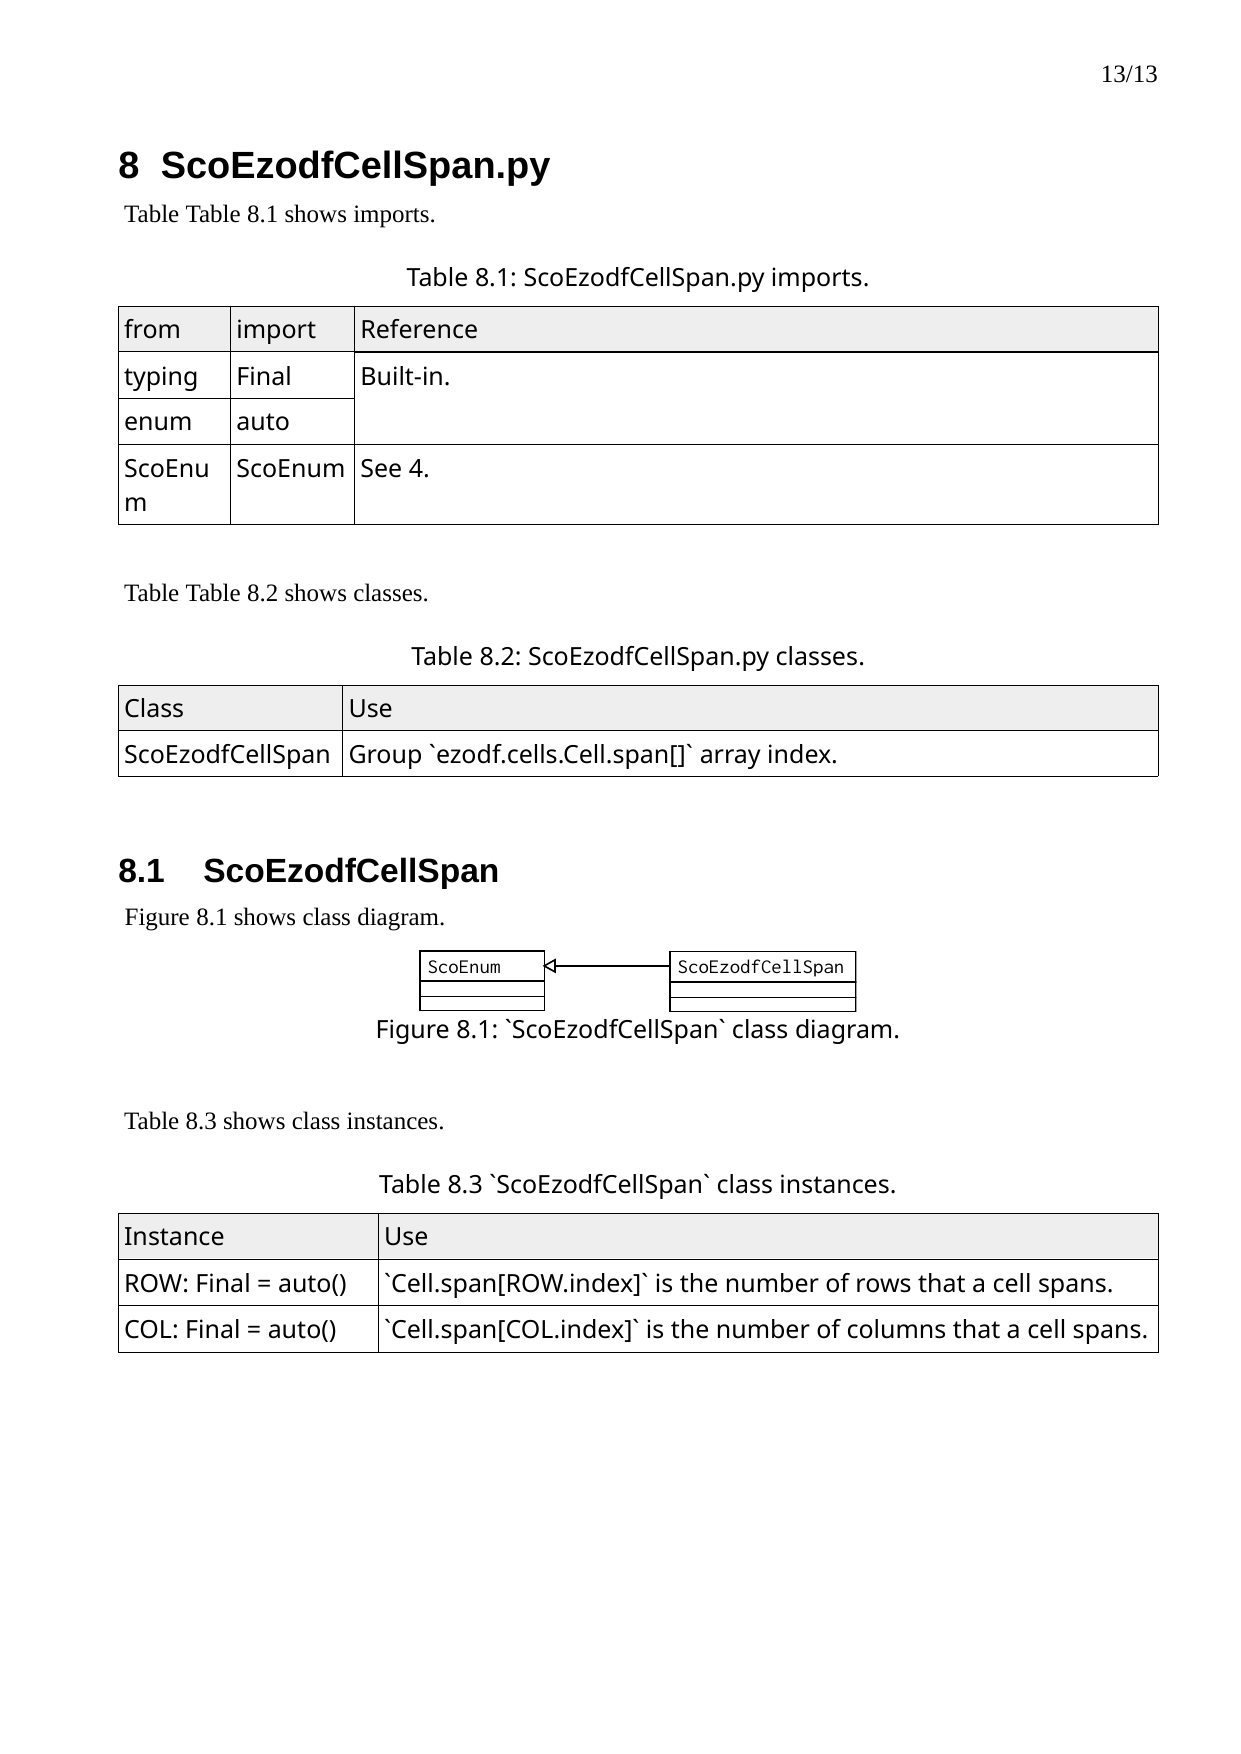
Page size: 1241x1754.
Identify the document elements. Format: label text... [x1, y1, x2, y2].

table_header Instance [119, 1214, 378, 1258]
table_cell COL: Final = auto() [119, 1306, 378, 1352]
text Table 8.1: ScoEzodfCellSpan.py imports. [118, 259, 1157, 293]
table_header Use [343, 686, 1158, 730]
table_cell [355, 398, 1158, 444]
table_cell ROW: Final = auto() [119, 1260, 378, 1305]
text Figure 8.1: `ScoEzodfCellSpan` class diagram. [118, 962, 1157, 1046]
table_cell ScoEzodfCellSpan [119, 731, 342, 776]
table_cell See 4. [355, 445, 1158, 524]
table_header Reference [355, 307, 1158, 351]
table_cell ScoEnum [231, 445, 354, 524]
table_cell Built-in. [355, 353, 1158, 398]
text Table 8.2 shows classes. [118, 578, 1157, 607]
table_cell Final [231, 352, 354, 398]
table_cell typing [119, 352, 230, 398]
table_header import [231, 307, 354, 351]
subtitle ScoEzodfCellSpan [118, 851, 1157, 889]
text Table 8.3 `ScoEzodfCellSpan` class instances. [118, 1166, 1157, 1200]
text Table 8.1 shows imports. [118, 199, 1157, 228]
text Table 8.3 shows class instances. [118, 1106, 1157, 1135]
subtitle ScoEzodfCellSpan.py [118, 143, 1157, 187]
table_header Use [379, 1214, 1158, 1258]
table_header Class [119, 686, 342, 730]
table_header from [119, 307, 230, 351]
text Table 8.2: ScoEzodfCellSpan.py classes. [118, 638, 1157, 672]
table_cell auto [231, 399, 354, 444]
table_cell enum [119, 399, 230, 444]
table_cell ScoEnum [119, 445, 230, 524]
table_cell `Cell.span[ROW.index]` is the number of rows that a cell spans. [379, 1260, 1158, 1305]
table_cell `Cell.span[COL.index]` is the number of columns that a cell spans. [379, 1306, 1158, 1352]
text Figure 8.1 shows class diagram. [118, 902, 1157, 931]
table_cell Group `ezodf.cells.Cell.span[]` array index. [343, 731, 1158, 776]
